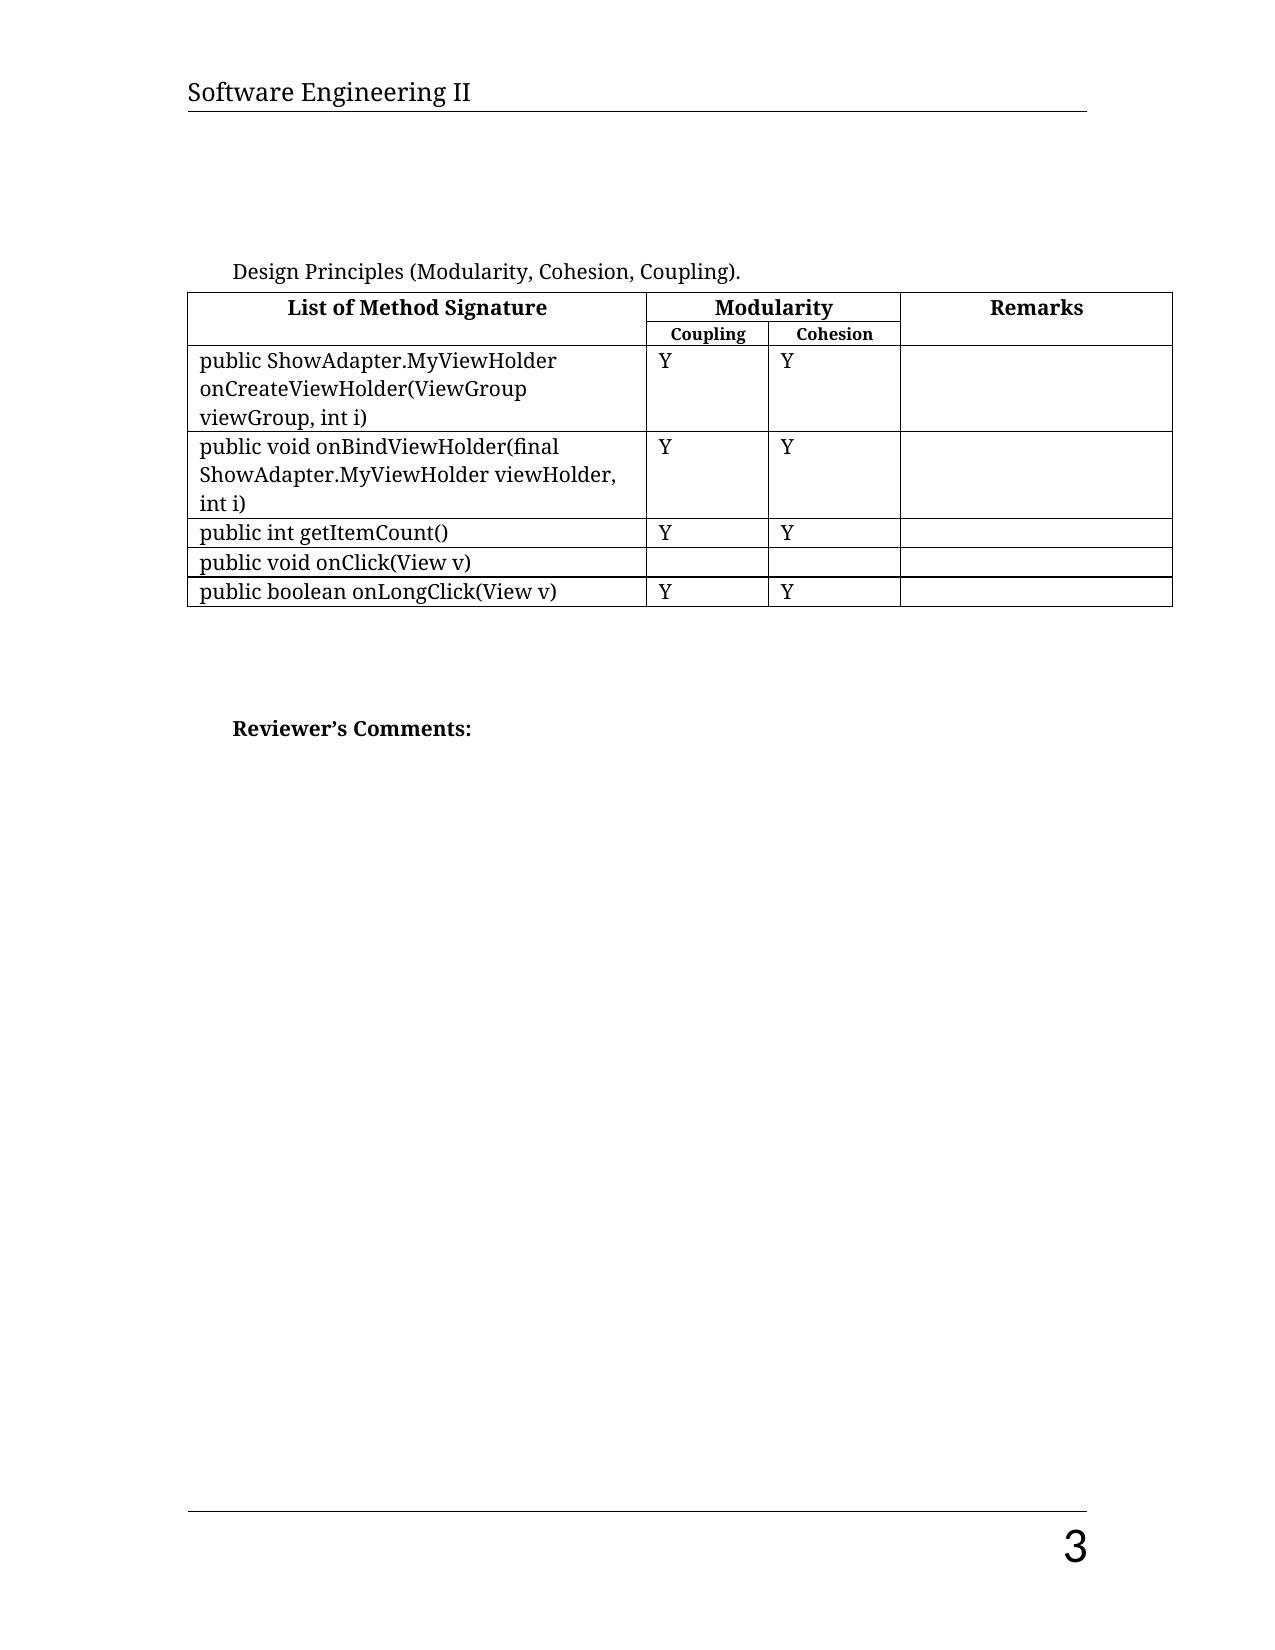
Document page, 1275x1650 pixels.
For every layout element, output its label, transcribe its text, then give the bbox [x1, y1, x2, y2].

table_cell Y [647, 432, 768, 517]
table_cell [769, 548, 900, 576]
table_cell public boolean onLongClick(View v) [188, 578, 646, 606]
subtitle Reviewer’s Comments: [187, 714, 1087, 771]
table_cell public void onBindViewHolder(final ShowAdapter.MyViewHolder viewHolder, int i) [188, 432, 646, 517]
table_header Modularity [647, 293, 900, 321]
table_cell public void onClick(View v) [188, 548, 646, 576]
table_header List of Method Signature [188, 293, 646, 345]
table_cell [901, 548, 1172, 576]
table_cell [647, 548, 768, 576]
table_cell Y [769, 346, 900, 431]
subtitle Design Principles (Modularity, Cohesion, Coupling). [187, 257, 1087, 285]
table_cell public ShowAdapter.MyViewHolder onCreateViewHolder(ViewGroup viewGroup, int i) [188, 346, 646, 431]
table_cell Cohesion [769, 322, 900, 345]
table_cell Coupling [647, 322, 768, 345]
table_cell Y [769, 519, 900, 547]
table_cell Y [647, 346, 768, 431]
table_cell Y [647, 578, 768, 606]
table_cell Y [769, 432, 900, 517]
table_cell Y [647, 519, 768, 547]
table_cell Y [769, 578, 900, 606]
table_cell [901, 346, 1172, 431]
table_header Remarks [901, 293, 1172, 345]
table_cell [901, 432, 1172, 517]
table_cell [901, 519, 1172, 547]
table_cell public int getItemCount() [188, 519, 646, 547]
table_cell [901, 578, 1172, 606]
